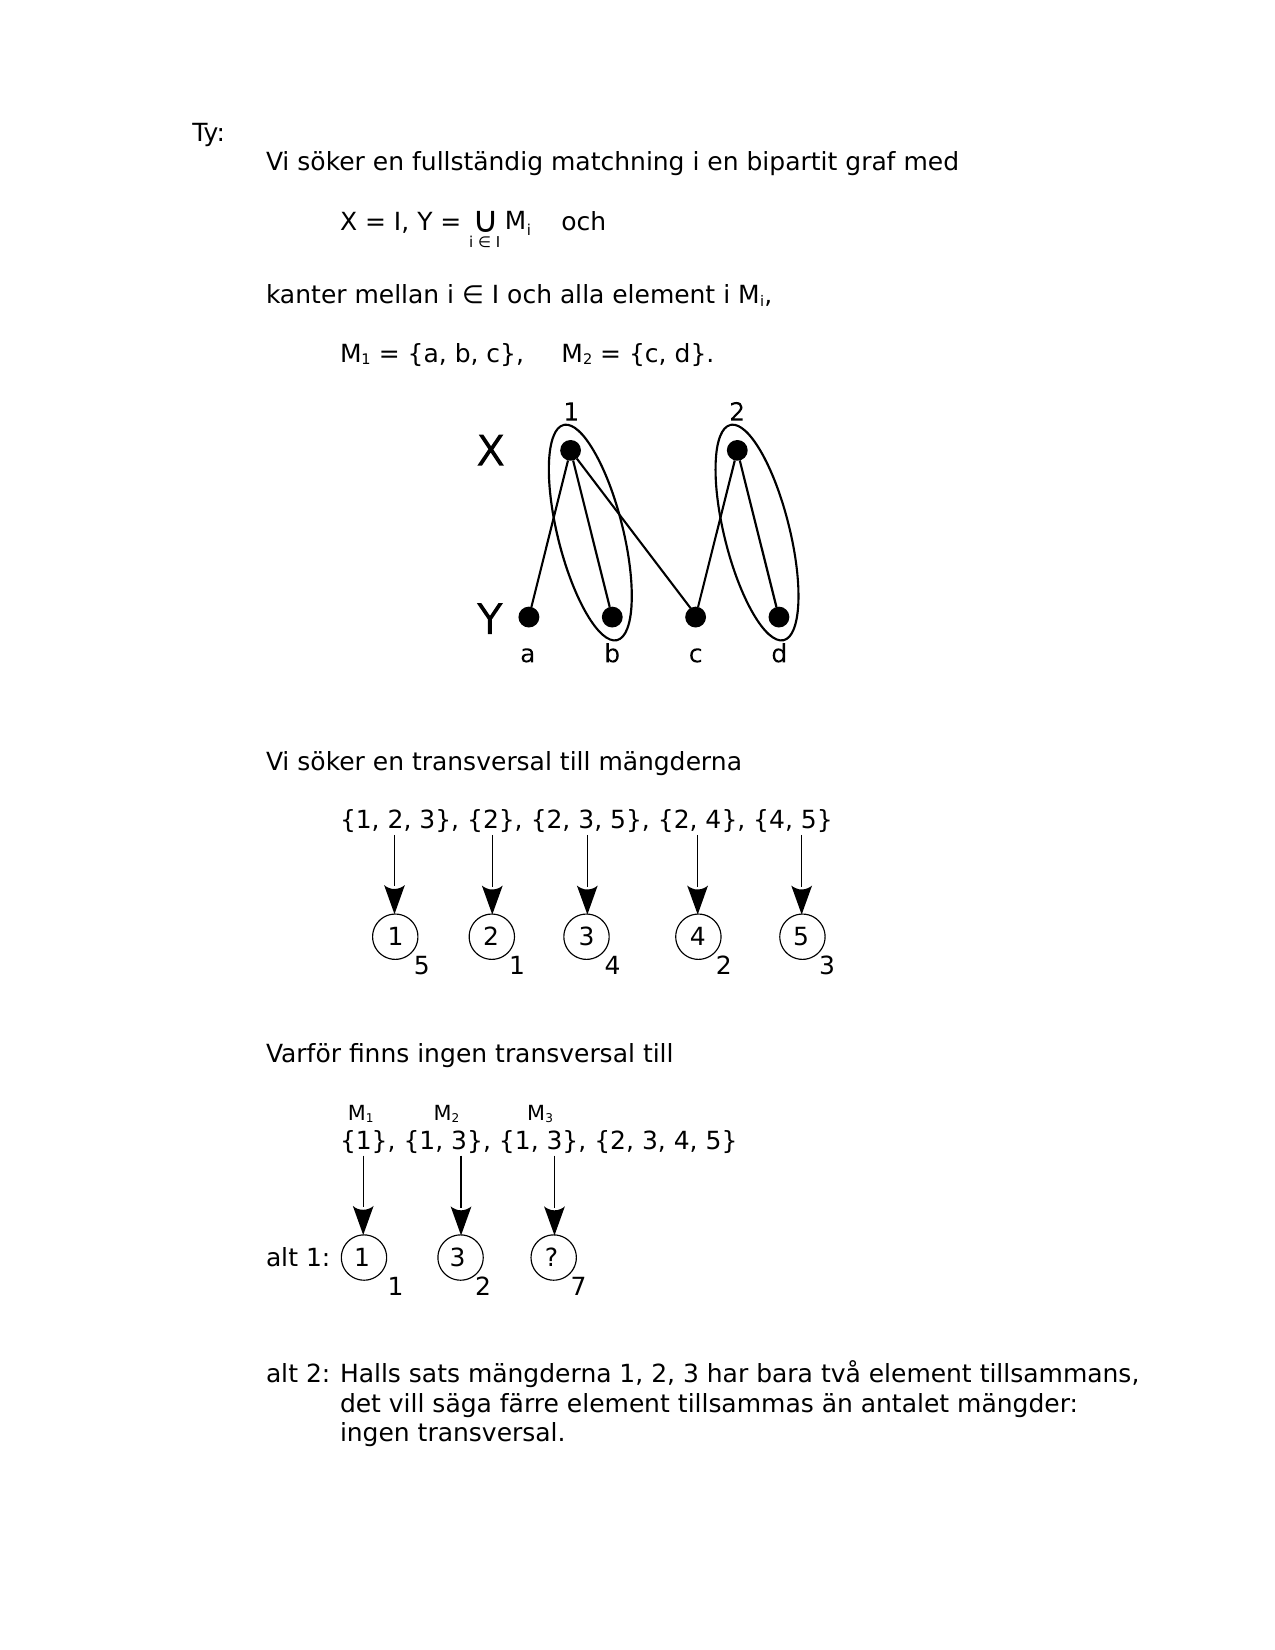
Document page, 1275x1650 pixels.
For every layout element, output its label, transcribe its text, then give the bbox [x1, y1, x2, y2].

text Vi söker en fullständig matchning i en bipartit graf med [118, 147, 1157, 176]
text kanter mellan i ∈ I och alla element i Mi, [118, 281, 1157, 310]
text 1 [342, 1243, 386, 1272]
text [511, 922, 567, 951]
text det vill säga färre element tillsammas än antalet mängder: [118, 1389, 1157, 1418]
text 1 [374, 922, 417, 951]
text alt 2: Halls sats mängderna 1, 2, 3 har bara två element tillsammans, [118, 1360, 1157, 1389]
text Varför finns ingen transversal till [118, 1039, 1157, 1068]
text [718, 922, 783, 951]
text [606, 922, 679, 951]
text [573, 1243, 1157, 1272]
text ingen transversal. [118, 1418, 1157, 1447]
text Ty: [118, 118, 1157, 147]
text ? [532, 1243, 575, 1272]
text M1 M2 M3 [118, 1097, 1157, 1126]
text 5 [781, 922, 824, 951]
text 4 [677, 922, 720, 951]
text M1 = {a, b, c}, M2 = {c, d}. [118, 339, 1157, 368]
text Vi söker en transversal till mängderna [118, 747, 1157, 776]
text [822, 922, 1157, 951]
text X = I, Y = och [118, 206, 1157, 251]
text 1 2 7 [118, 1272, 1157, 1301]
text 3 [565, 922, 608, 951]
text 5 1 4 2 3 [118, 951, 1157, 981]
text alt 1: [118, 1243, 345, 1272]
text [480, 1243, 534, 1272]
text [414, 922, 473, 951]
text {1, 2, 3}, {2}, {2, 3, 5}, {2, 4}, {4, 5} [118, 806, 1157, 835]
text {1}, {1, 3}, {1, 3}, {2, 3, 4, 5} [118, 1126, 1157, 1156]
text [118, 922, 376, 951]
text 3 [439, 1243, 482, 1272]
text 2 [470, 922, 513, 951]
text [383, 1243, 441, 1272]
